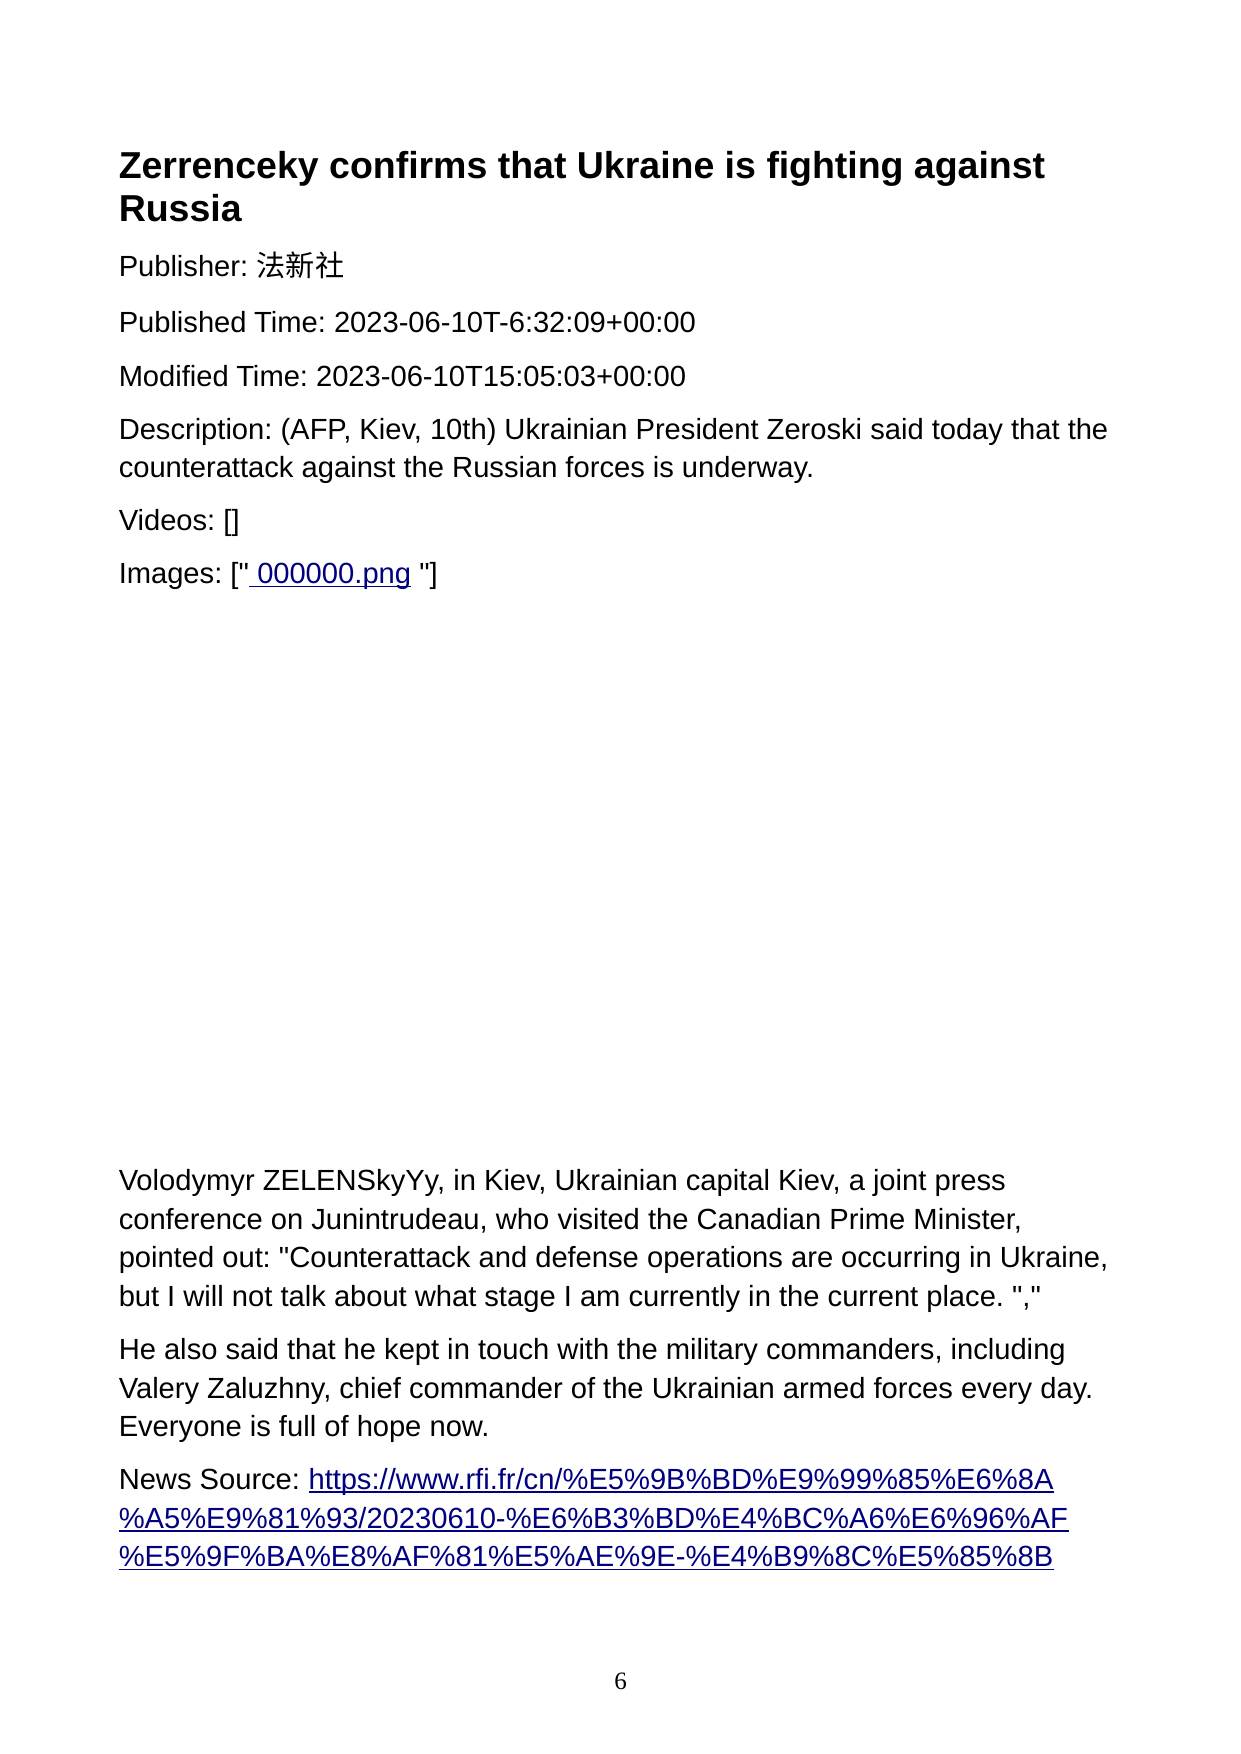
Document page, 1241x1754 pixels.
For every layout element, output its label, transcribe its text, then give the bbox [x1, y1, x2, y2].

text Videos: [] [118, 503, 1122, 537]
text Images: [" 000000.png "] [118, 556, 1122, 590]
text He also said that he kept in touch with the military commanders, including Valery Zaluzhny, chief commander of the Ukrainian armed forces every day. Everyone is full of hope now. [118, 1332, 1122, 1443]
text Volodymyr ZELENSkyYy, in Kiev, Ukrainian capital Kiev, a joint press conference on Junintrudeau, who visited the Canadian Prime Minister, pointed out: "Counterattack and defense operations are occurring in Ukraine, but I will not talk about what stage I am currently in the current place. "," [118, 609, 1122, 1313]
text Published Time: 2023-06-10T-6:32:09+00:00 [118, 305, 1122, 339]
subtitle Zerrenceky confirms that Ukraine is fighting against Russia [118, 143, 1122, 230]
text Modified Time: 2023-06-10T15:05:03+00:00 [118, 358, 1122, 392]
text Publisher: 法新社 [118, 242, 1122, 284]
text News Source: https://www.rfi.fr/cn/%E5%9B%BD%E9%99%85%E6%8A%A5%E9%81%93/20230610-%E6%B3%BD%E4%BC%A6%E6%96%AF%E5%9F%BA%E8%AF%81%E5%AE%9E-%E4%B9%8C%E5%85%8B [118, 1462, 1122, 1573]
text Description: (AFP, Kiev, 10th) Ukrainian President Zeroski said today that the counterattack against the Russian forces is underway. [118, 412, 1122, 484]
